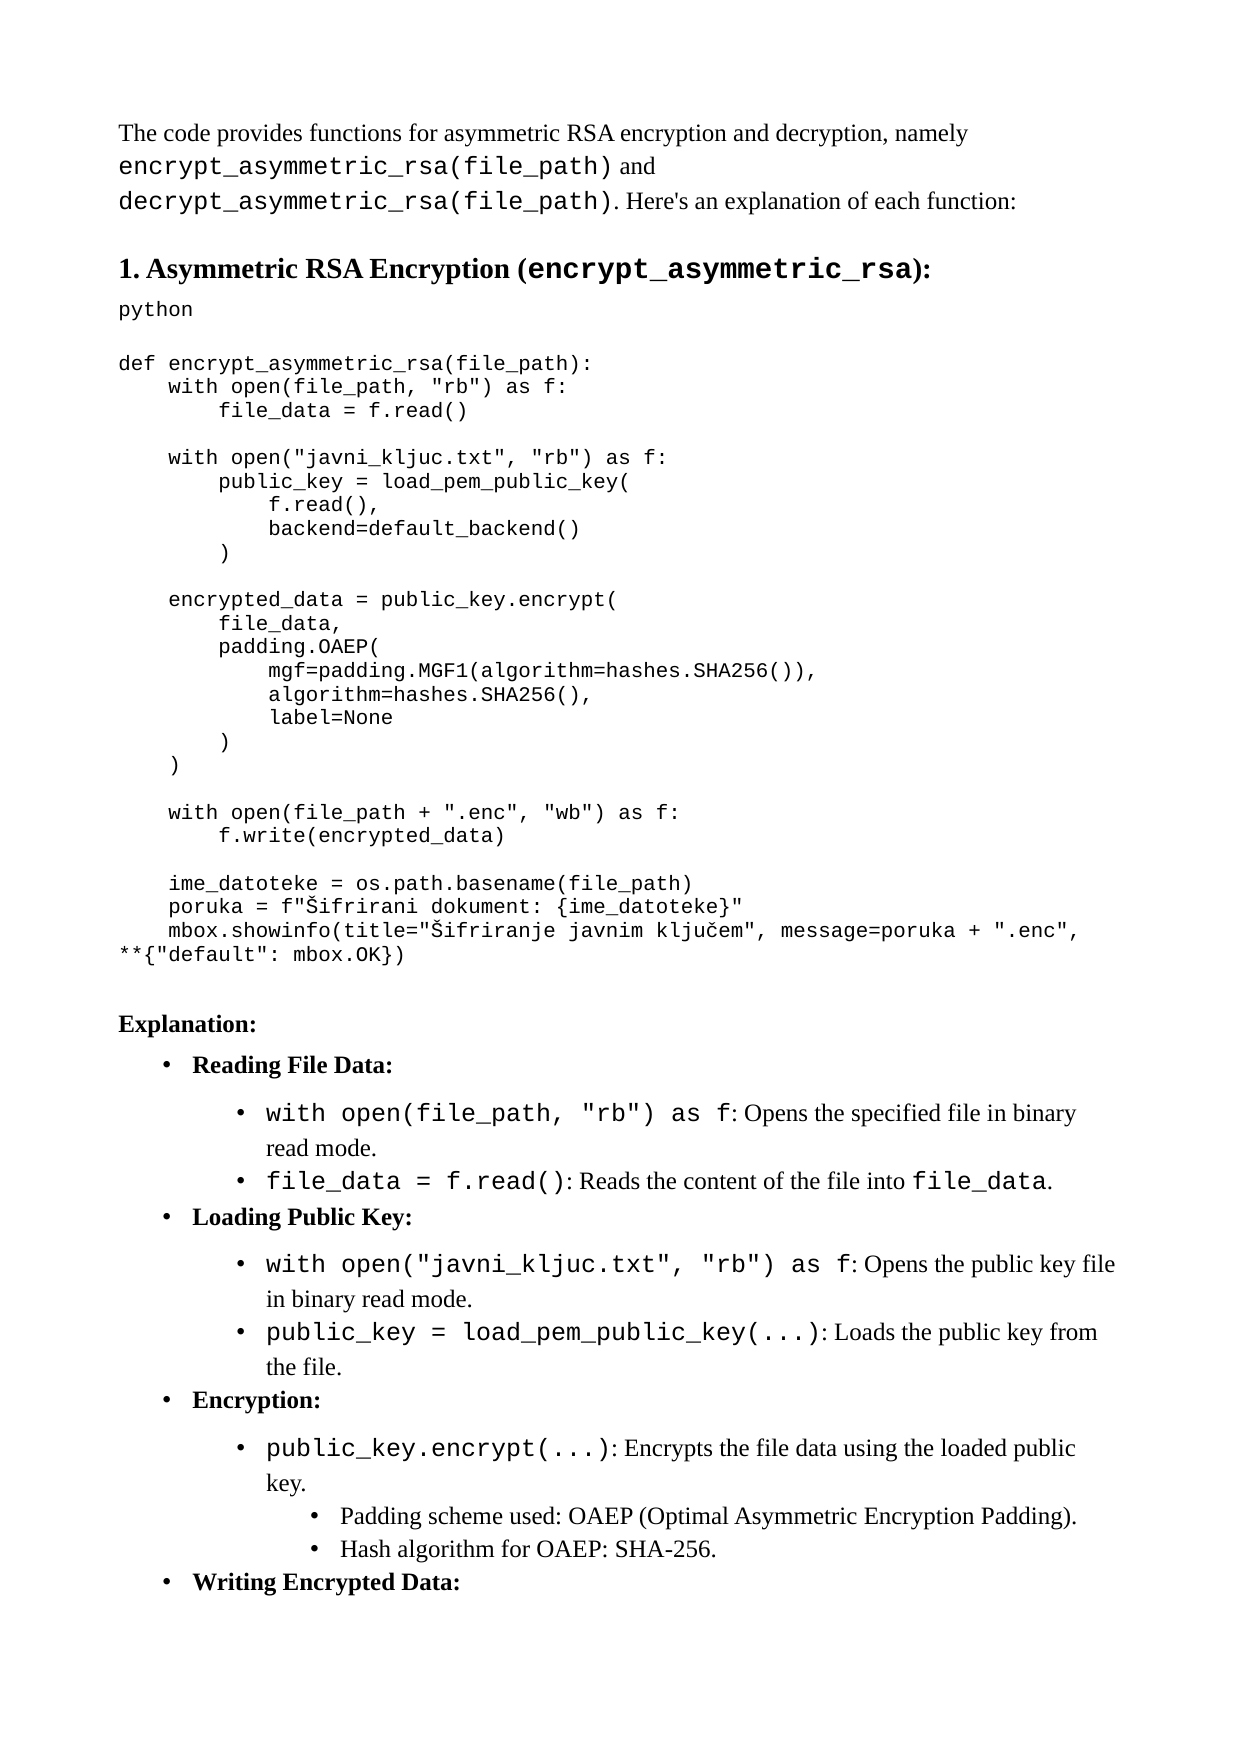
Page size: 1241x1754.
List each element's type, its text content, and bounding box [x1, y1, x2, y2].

text python [118, 299, 1122, 323]
text padding.OAEP( [118, 636, 1122, 660]
text poruka = f"Šifrirani dokument: {ime_datoteke}" [118, 896, 1122, 920]
text ) [118, 754, 1122, 778]
text f.read(), [118, 494, 1122, 518]
text ime_datoteke = os.path.basename(file_path) [118, 873, 1122, 896]
text mbox.showinfo(title="Šifriranje javnim ključem", message=poruka + ".enc", **{"default": mbox.OK}) [118, 920, 1122, 967]
subtitle 1. Asymmetric RSA Encryption (encrypt_asymmetric_rsa): [118, 251, 1122, 287]
text file_data, [118, 613, 1122, 636]
text with open(file_path + ".enc", "wb") as f: [118, 802, 1122, 825]
text The code provides functions for asymmetric RSA encryption and decryption, namely encrypt_asymmetric_rsa(file_path) and decrypt_asymmetric_rsa(file_path). Here's an explanation of each function: [118, 118, 1122, 217]
list with open("javni_kljuc.txt", "rb") as f: Opens the public key file in binary read mode. [236, 1249, 1122, 1313]
text ) [118, 542, 1122, 565]
text backend=default_backend() [118, 518, 1122, 542]
list with open(file_path, "rb") as f: Opens the specified file in binary read mode. [236, 1098, 1122, 1162]
text algorithm=hashes.SHA256(), [118, 683, 1122, 707]
list Reading File Data: [162, 1051, 1122, 1079]
text def encrypt_asymmetric_rsa(file_path): [118, 352, 1122, 376]
list Padding scheme used: OAEP (Optimal Asymmetric Encryption Padding). [310, 1501, 1122, 1530]
text ) [118, 731, 1122, 754]
list Encryption: [162, 1386, 1122, 1414]
text public_key = load_pem_public_key( [118, 471, 1122, 494]
list Writing Encrypted Data: [162, 1567, 1122, 1596]
text f.write(encrypted_data) [118, 825, 1122, 849]
text with open(file_path, "rb") as f: [118, 376, 1122, 400]
list file_data = f.read(): Reads the content of the file into file_data. [236, 1166, 1122, 1197]
list public_key.encrypt(...): Encrypts the file data using the loaded public key. [236, 1433, 1122, 1497]
subtitle Explanation: [118, 1009, 1122, 1038]
text file_data = f.read() [118, 400, 1122, 423]
text with open("javni_kljuc.txt", "rb") as f: [118, 447, 1122, 471]
text label=None [118, 707, 1122, 731]
text mgf=padding.MGF1(algorithm=hashes.SHA256()), [118, 660, 1122, 683]
list Loading Public Key: [162, 1202, 1122, 1230]
list Hash algorithm for OAEP: SHA-256. [310, 1534, 1122, 1563]
list public_key = load_pem_public_key(...): Loads the public key from the file. [236, 1317, 1122, 1381]
text encrypted_data = public_key.encrypt( [118, 589, 1122, 613]
